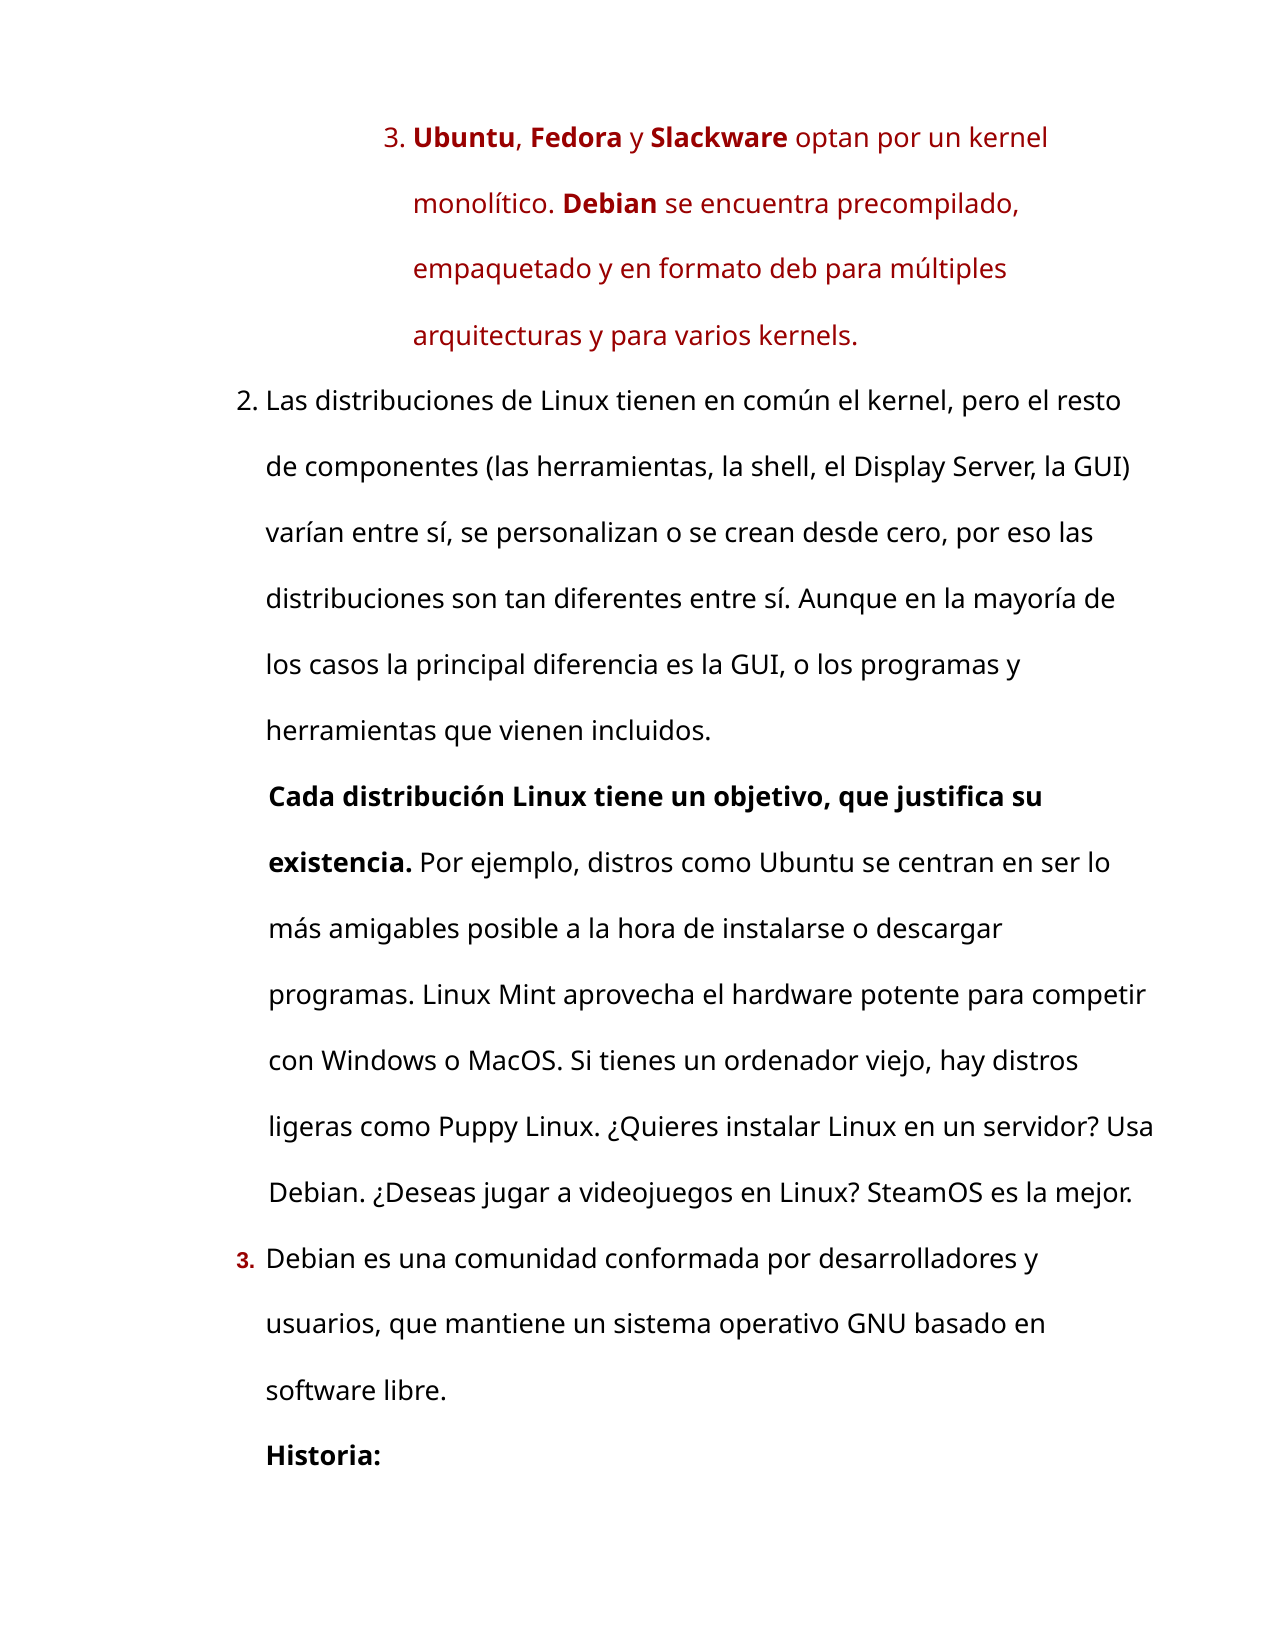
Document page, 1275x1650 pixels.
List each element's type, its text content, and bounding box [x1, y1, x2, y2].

text Cada distribución Linux tiene un objetivo, que justifica su existencia. Por ejemplo, distros como Ubuntu se centran en ser lo más amigables posible a la hora de instalarse o descargar programas. Linux Mint aprovecha el hardware potente para competir con Windows o MacOS. Si tienes un ordenador viejo, hay distros ligeras como Puppy Linux. ¿Quieres instalar Linux en un servidor? Usa Debian. ¿Deseas jugar a videojuegos en Linux? SteamOS es la mejor. [268, 777, 1157, 1210]
list Las distribuciones de Linux tienen en común el kernel, pero el resto de componentes (las herramientas, la shell, el Display Server, la GUI) varían entre sí, se personalizan o se crean desde cero, por eso las distribuciones son tan diferentes entre sí. Aunque en la mayoría de los casos la principal diferencia es la GUI, o los programas y herramientas que vienen incluidos. [236, 382, 1157, 748]
list Ubuntu, Fedora y Slackware optan por un kernel monolítico. Debian se encuentra precompilado, empaquetado y en formato deb para múltiples arquitecturas y para varios kernels. [383, 118, 1157, 353]
list Debian es una comunidad conformada por desarrolladores y usuarios, que mantiene un sistema operativo GNU basado en software libre. Historia: [236, 1239, 1157, 1474]
